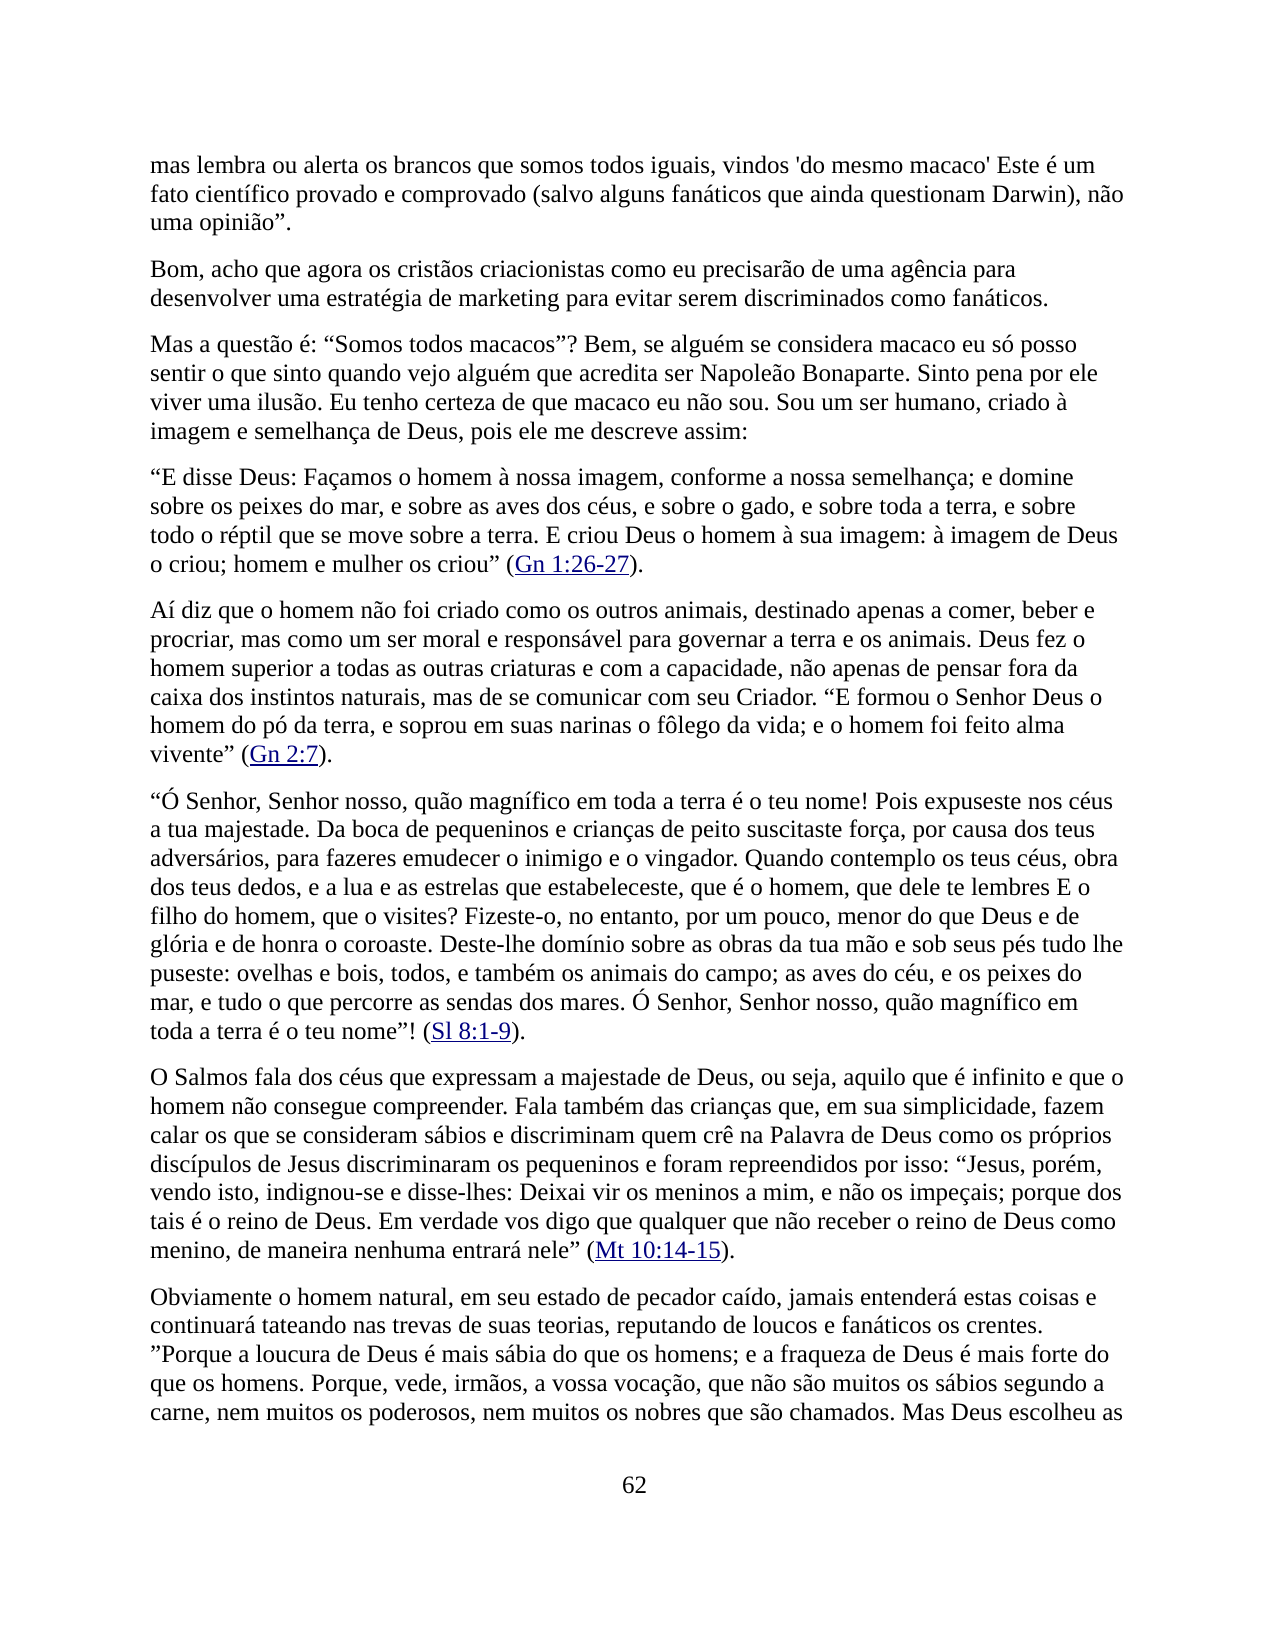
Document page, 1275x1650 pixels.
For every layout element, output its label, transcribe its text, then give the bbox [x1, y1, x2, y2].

text “Ó Senhor, Senhor nosso, quão magnífico em toda a terra é o teu nome! Pois expuseste nos céus a tua majestade. Da boca de pequeninos e crianças de peito suscitaste força, por causa dos teus adversários, para fazeres emudecer o inimigo e o vingador. Quando contemplo os teus céus, obra dos teus dedos, e a lua e as estrelas que estabeleceste, que é o homem, que dele te lembres E o filho do homem, que o visites? Fizeste-o, no entanto, por um pouco, menor do que Deus e de glória e de honra o coroaste. Deste-lhe domínio sobre as obras da tua mão e sob seus pés tudo lhe puseste: ovelhas e bois, todos, e também os animais do campo; as aves do céu, e os peixes do mar, e tudo o que percorre as sendas dos mares. Ó Senhor, Senhor nosso, quão magnífico em toda a terra é o teu nome”! (Sl 8:1-9). [150, 786, 1125, 1044]
text “E disse Deus: Façamos o homem à nossa imagem, conforme a nossa semelhança; e domine sobre os peixes do mar, e sobre as aves dos céus, e sobre o gado, e sobre toda a terra, e sobre todo o réptil que se move sobre a terra. E criou Deus o homem à sua imagem: à imagem de Deus o criou; homem e mulher os criou” (Gn 1:26-27). [150, 462, 1125, 577]
text mas lembra ou alerta os brancos que somos todos iguais, vindos 'do mesmo macaco' Este é um fato científico provado e comprovado (salvo alguns fanáticos que ainda questionam Darwin), não uma opinião”. [150, 150, 1125, 236]
text Bom, acho que agora os cristãos criacionistas como eu precisarão de uma agência para desenvolver uma estratégia de marketing para evitar serem discriminados como fanáticos. [150, 254, 1125, 312]
text Mas a questão é: “Somos todos macacos”? Bem, se alguém se considera macaco eu só posso sentir o que sinto quando vejo alguém que acredita ser Napoleão Bonaparte. Sinto pena por ele viver uma ilusão. Eu tenho certeza de que macaco eu não sou. Sou um ser humano, criado à imagem e semelhança de Deus, pois ele me descreve assim: [150, 329, 1125, 444]
text O Salmos fala dos céus que expressam a majestade de Deus, ou seja, aquilo que é infinito e que o homem não consegue compreender. Fala também das crianças que, em sua simplicidade, fazem calar os que se consideram sábios e discriminam quem crê na Palavra de Deus como os próprios discípulos de Jesus discriminaram os pequeninos e foram repreendidos por isso: “Jesus, porém, vendo isto, indignou-se e disse-lhes: Deixai vir os meninos a mim, e não os impeçais; porque dos tais é o reino de Deus. Em verdade vos digo que qualquer que não receber o reino de Deus como menino, de maneira nenhuma entrará nele” (Mt 10:14-15). [150, 1062, 1125, 1264]
text Obviamente o homem natural, em seu estado de pecador caído, jamais entenderá estas coisas e continuará tateando nas trevas de suas teorias, reputando de loucos e fanáticos os crentes. ”Porque a loucura de Deus é mais sábia do que os homens; e a fraqueza de Deus é mais forte do que os homens. Porque, vede, irmãos, a vossa vocação, que não são muitos os sábios segundo a carne, nem muitos os poderosos, nem muitos os nobres que são chamados. Mas Deus escolheu as [150, 1282, 1125, 1425]
text Aí diz que o homem não foi criado como os outros animais, destinado apenas a comer, beber e procriar, mas como um ser moral e responsável para governar a terra e os animais. Deus fez o homem superior a todas as outras criaturas e com a capacidade, não apenas de pensar fora da caixa dos instintos naturais, mas de se comunicar com seu Criador. “E formou o Senhor Deus o homem do pó da terra, e soprou em suas narinas o fôlego da vida; e o homem foi feito alma vivente” (Gn 2:7). [150, 595, 1125, 768]
